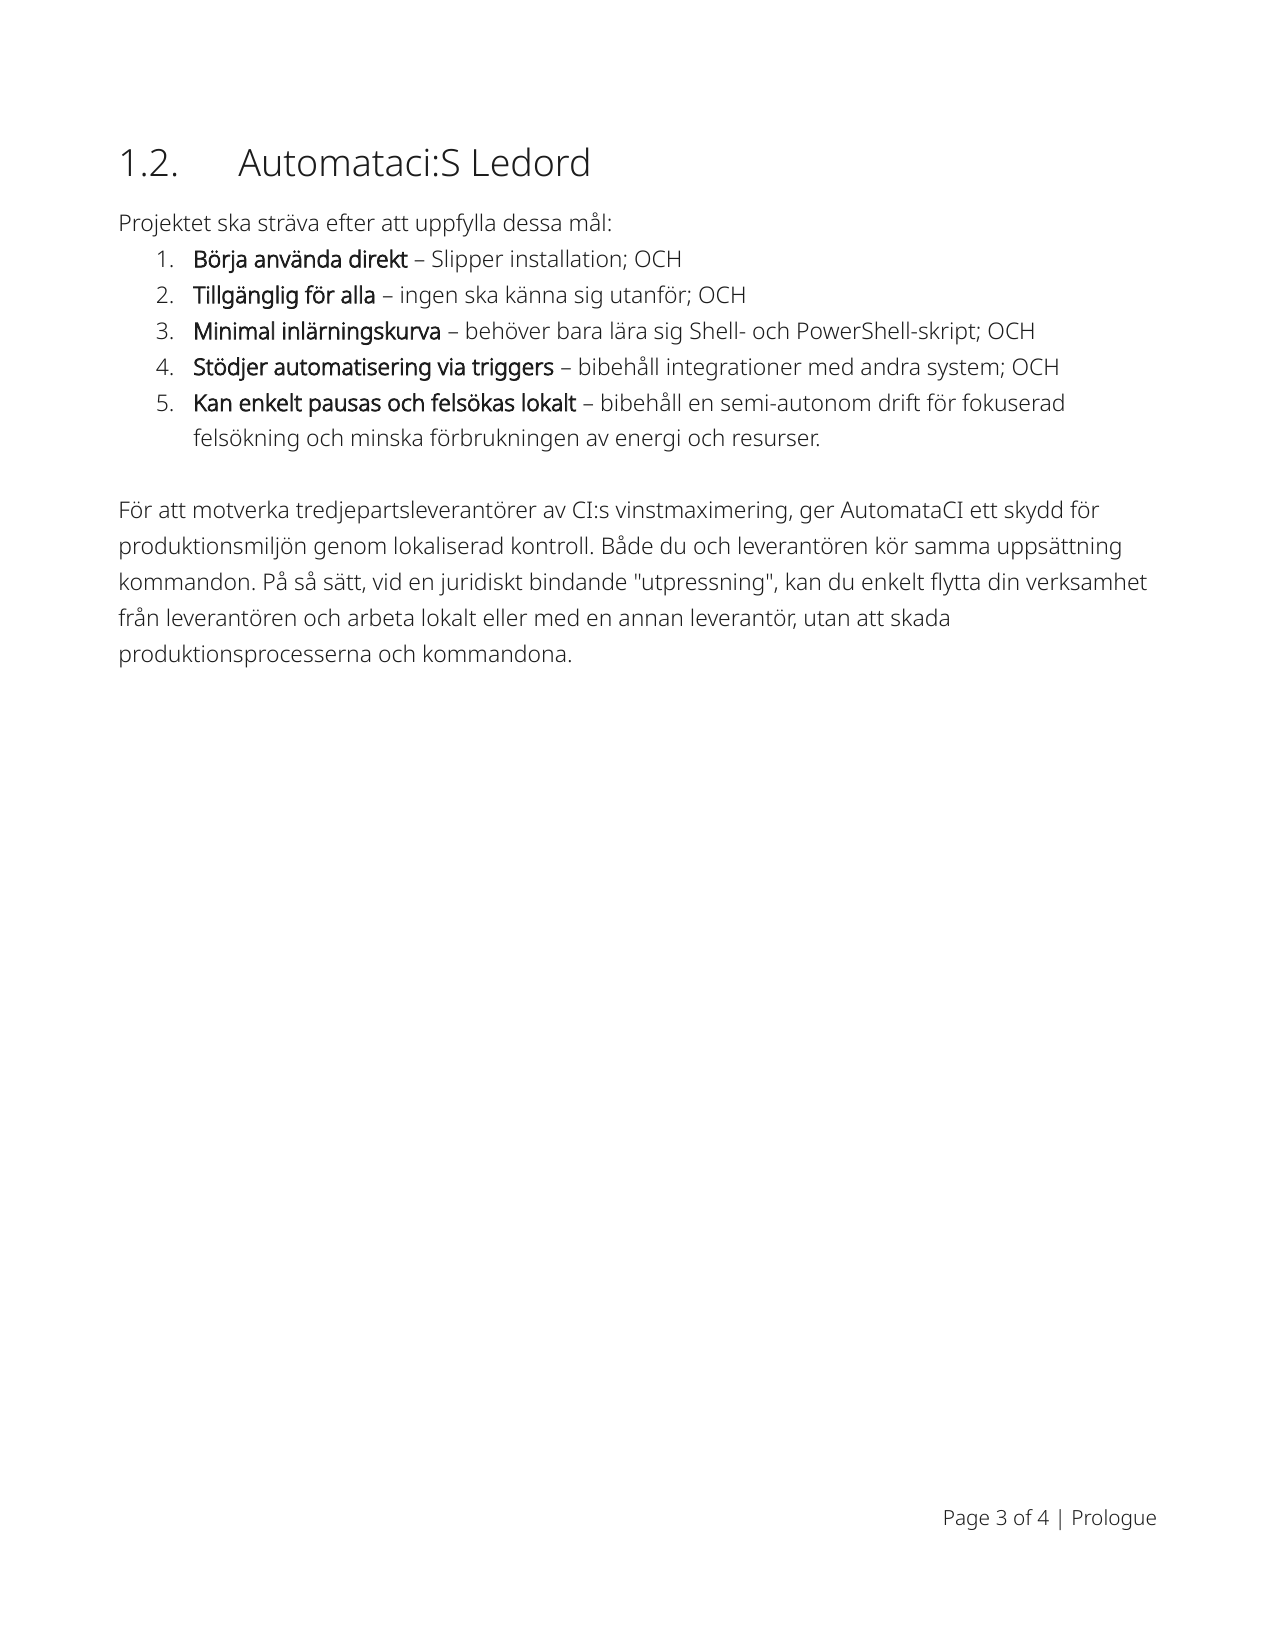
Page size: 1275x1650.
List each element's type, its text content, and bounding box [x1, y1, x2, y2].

list Kan enkelt pausas och felsökas lokalt – bibehåll en semi-autonom drift för fokuserad felsökning och minska förbrukningen av energi och resurser. [156, 386, 1157, 454]
list Tillgänglig för alla – ingen ska känna sig utanför; OCH [156, 279, 1157, 310]
subtitle Automataci:S Ledord [118, 136, 1157, 187]
list Stödjer automatisering via triggers – bibehåll integrationer med andra system; OCH [156, 351, 1157, 382]
list Minimal inlärningskurva – behöver bara lära sig Shell- och PowerShell-skript; OCH [156, 314, 1157, 346]
text För att motverka tredjepartsleverantörer av CI:s vinstmaximering, ger AutomataCI ett skydd för produktionsmiljön genom lokaliserad kontroll. Både du och leverantören kör samma uppsättning kommandon. På så sätt, vid en juridiskt bindande "utpressning", kan du enkelt flytta din verksamhet från leverantören och arbeta lokalt eller med en annan leverantör, utan att skada produktionsprocesserna och kommandona. [118, 494, 1157, 669]
list Börja använda direkt – Slipper installation; OCH [156, 243, 1157, 274]
text Projektet ska sträva efter att uppfylla dessa mål: [118, 207, 1157, 238]
